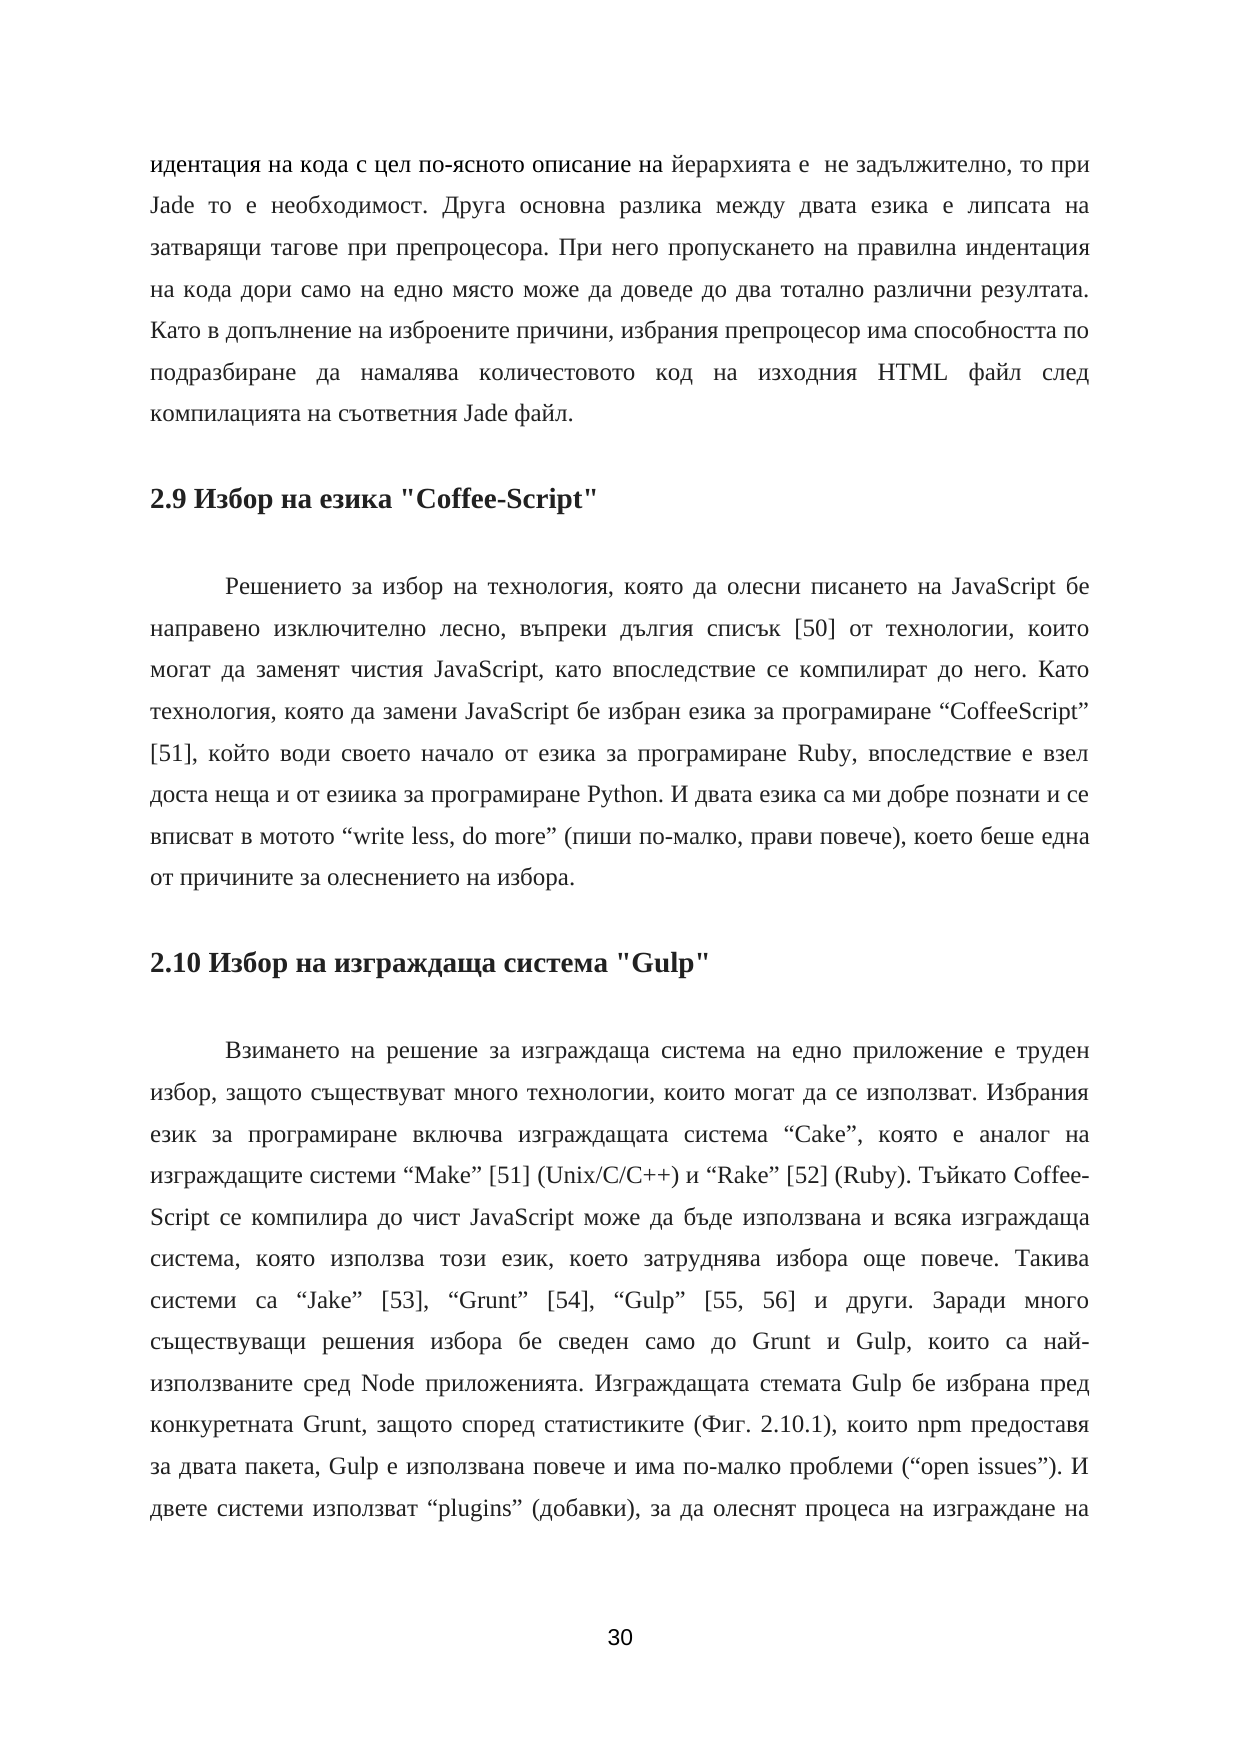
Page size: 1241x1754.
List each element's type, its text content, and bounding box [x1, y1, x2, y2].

text Взимането на решение за изграждаща система на едно приложение е труден избор, защото съществуват много технологии, които могат да се използват. Избрания език за програмиране включва изграждащата система “Cake”, която е аналог на изграждащите системи “Make” [51] (Unix/C/C++) и “Rake” [52] (Ruby). Тъйкато Coffee-Script се компилира до чист JavaScript може да бъде използвана и всяка изграждаща система, която използва този език, което затруднява избора още повече. Такива системи са “Jake” [53], “Grunt” [54], “Gulp” [55, 56] и други. Заради много съществуващи решения избора бе сведен само до Grunt и Gulp, които са най-използваните сред Node приложенията. Изграждащата стемата Gulp бе избрана пред конкуретната Grunt, защото според статистиките (Фиг. 2.10.1), които npm предоставя за двата пакета, Gulp е използвана повече и има по-малко проблеми (“open issues”). И двете системи използват “plugins” (добавки), за да олеснят процеса на изграждане на [150, 1037, 1091, 1521]
text 2.9 Избор на езика "Coffee-Script" [150, 482, 1091, 515]
text 2.10 Избор на изграждаща система "Gulp" [150, 947, 1091, 979]
text Решението за избор на технология, която да олесни писането на JavaScript бе направено изключително лесно, въпреки дългия списък [50] от технологии, които могат да заменят чистия JavaScript, като впоследствие се компилират до него. Като технология, която да замени JavaScript бе избран езика за програмиране “CoffeeScript” [51], който води свoeто начало от езика за програмиране Ruby, впоследствие е взел доста неща и от езиика за програмиране Python. И двата езика са ми добре познати и се вписват в мотото “write less, do more” (пиши по-малко, прави повече), което беше една от причините за олеснението на избора. [150, 572, 1091, 891]
text идентация на кода с цел по-ясното описание на йерархията е не задължително, то при Jade то е необходимост. Друга основна разлика между двата езика е липсата на затварящи тагове при препроцесора. При него пропускането на правилна индентация на кода дори само на едно място може да доведе до два тотално различни резултата. Като в допълнение на изброените причини, избрания препроцесор има способността по подразбиране да намалява количестовото код на изходния HTML файл след компилацията на съответния Jade файл. [150, 150, 1091, 427]
